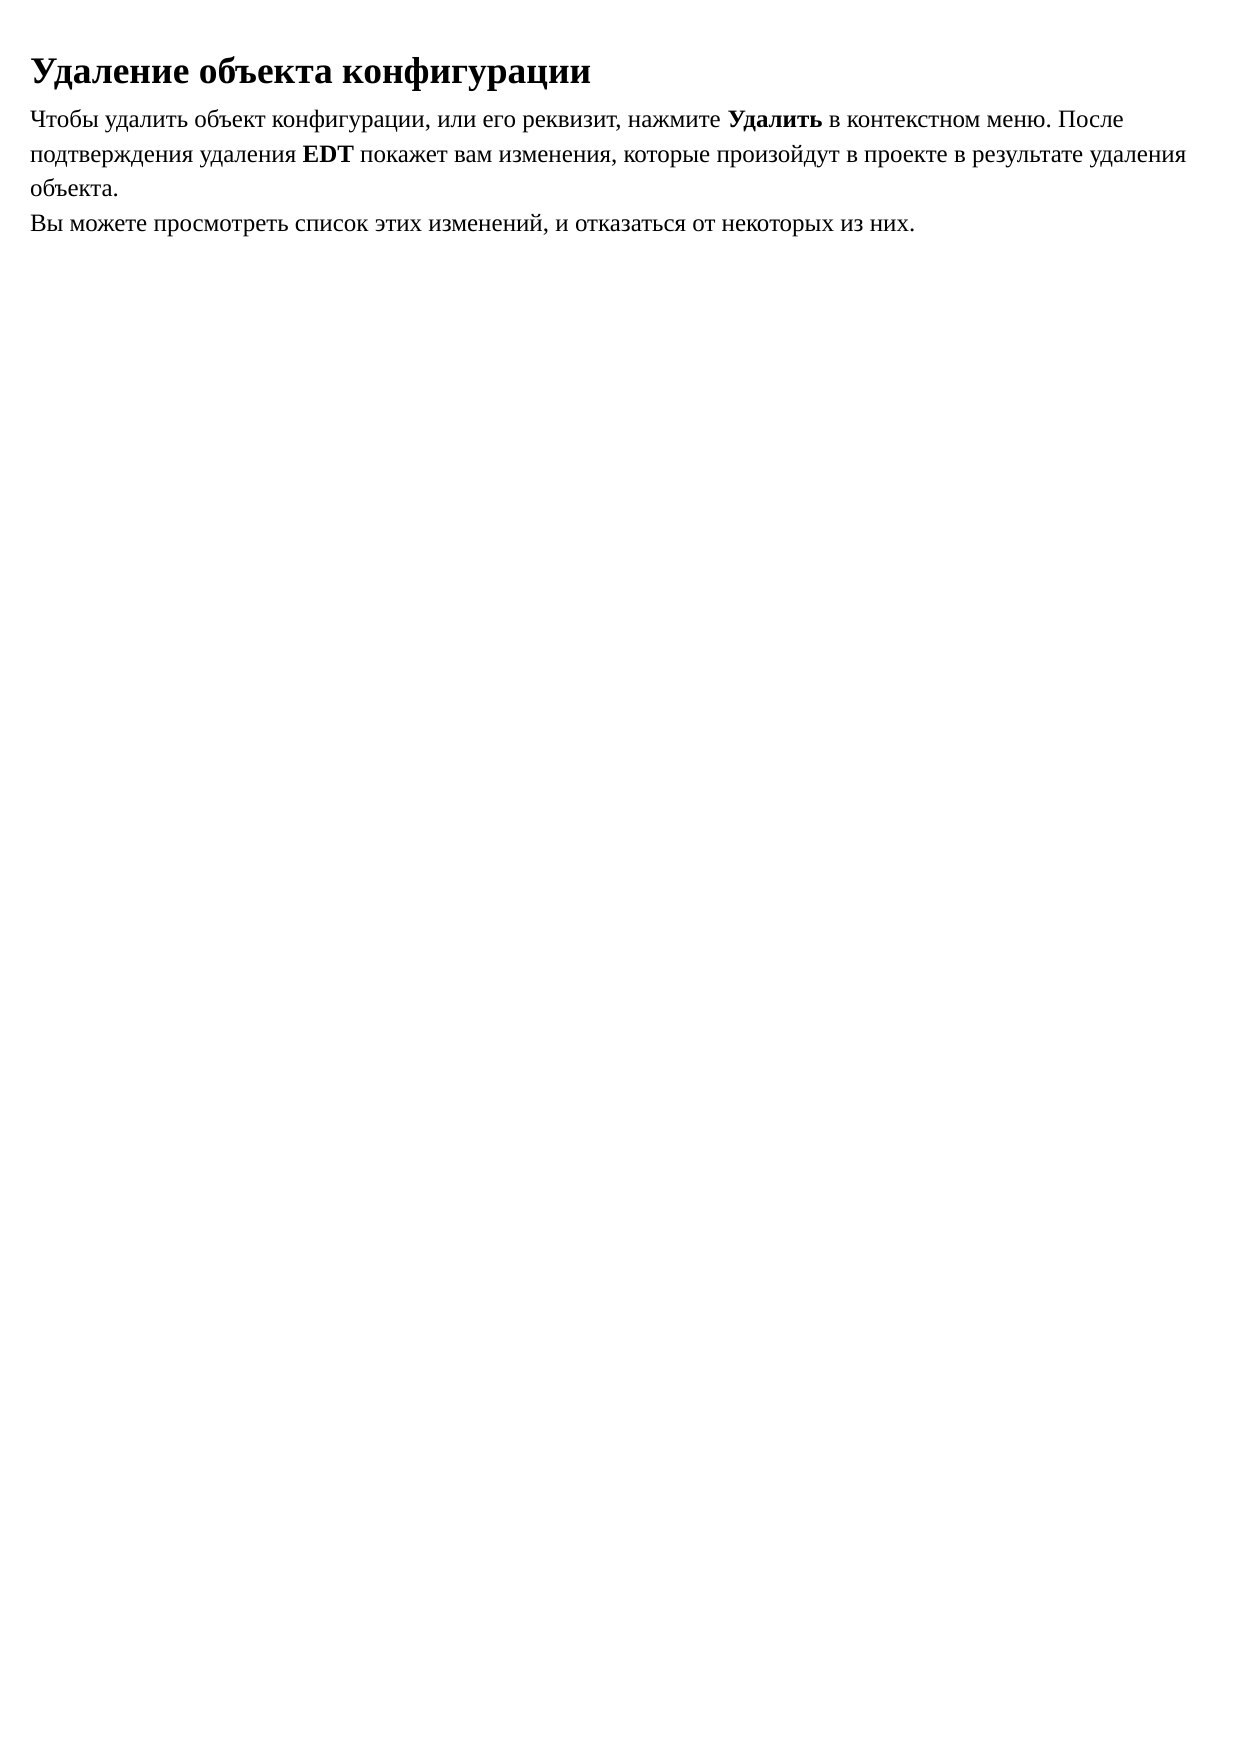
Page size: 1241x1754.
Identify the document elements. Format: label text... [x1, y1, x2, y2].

text Чтобы удалить объект конфигурации, или его реквизит, нажмите Удалить в контекстном меню. После подтверждения удаления EDT покажет вам изменения, которые произойдут в проекте в результате удаления объекта. [30, 104, 1211, 202]
subtitle Удаление объекта конфигурации [30, 49, 1211, 92]
text Вы можете просмотреть список этих изменений, и отказаться от некоторых из них. [30, 208, 1211, 237]
